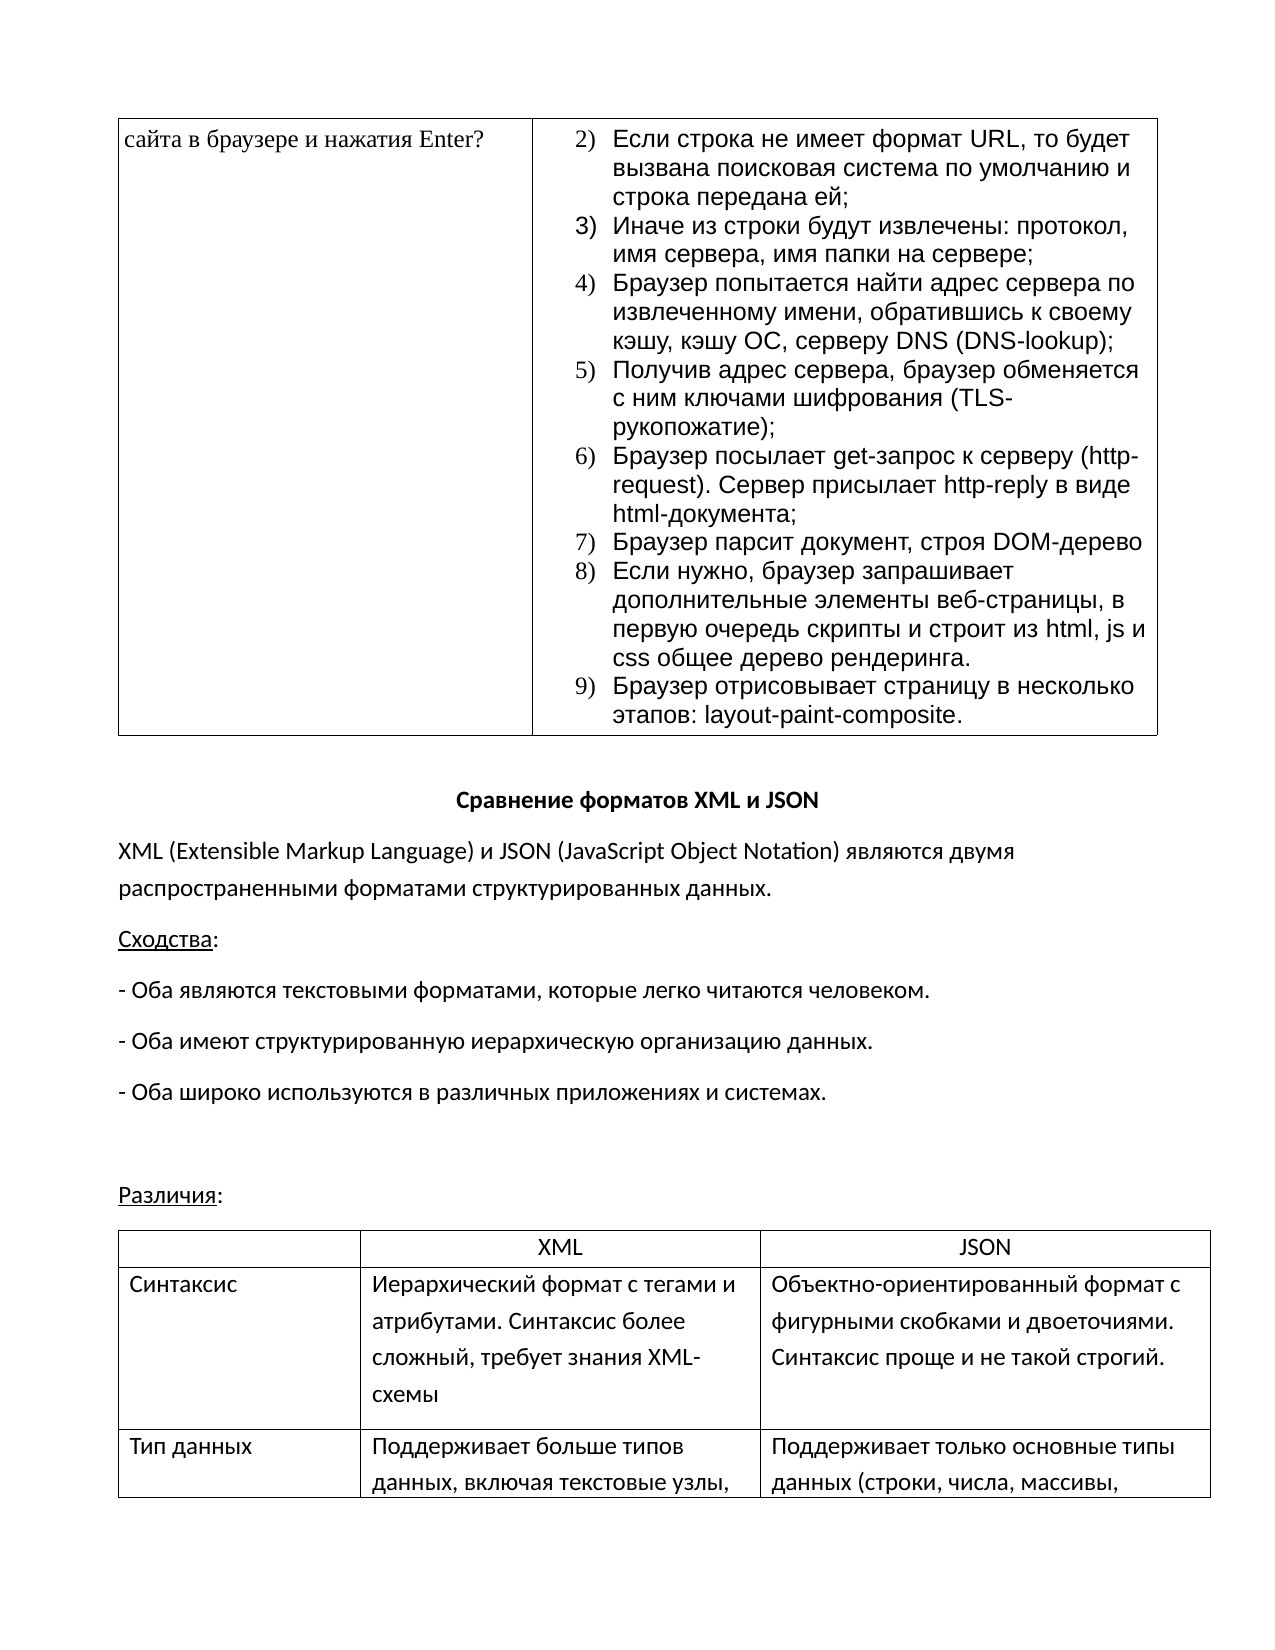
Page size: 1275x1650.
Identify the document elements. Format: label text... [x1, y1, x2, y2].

text XML (Extensible Markup Language) и JSON (JavaScript Object Notation) являются двумя распространенными форматами структурированных данных. [118, 835, 1157, 902]
table_cell Синтаксис [119, 1268, 360, 1429]
table_cell Объектно-ориентированный формат с фигурными скобками и двоеточиями. Синтаксис проще и не такой строгий. [761, 1268, 1210, 1429]
table_header JSON [761, 1231, 1210, 1267]
table_header [119, 1231, 360, 1267]
text - Оба имеют структурированную иерархическую организацию данных. [118, 1025, 1157, 1056]
text - Оба широко используются в различных приложениях и системах. [118, 1076, 1157, 1107]
table_cell Браузер распарсит строку, введенную в строку адреса; Если строка не имеет формат URL, то будет вызвана поисковая система по умолчанию и строка передана ей; Иначе из строки будут извлечены: протокол, имя сервера, имя папки на сервере; Браузер попытается найти адрес сервера по извлеченному имени, обратившись к своему кэшу, кэшу ОС, серверу DNS (DNS-lookup); Получив адрес сервера, браузер обменяется с ним ключами шифрования (TLS-рукопожатие); Браузер посылает get-запрос к серверу (http-request). Сервер присылает http-reply в виде html-документа; Браузер парсит документ, строя DOM-дерево Если нужно, браузер запрашивает дополнительные элементы веб-страницы, в первую очередь скрипты и строит из html, js и css общее дерево рендеринга. Браузер отрисовывает страницу в несколько этапов: layout-paint-composite. [533, 119, 1157, 734]
text Сравнение форматов XML и JSON [118, 784, 1157, 815]
table_cell Тип данных [119, 1430, 360, 1497]
table_cell Иерархический формат с тегами и атрибутами. Синтаксис более сложный, требует знания XML-схемы [361, 1268, 760, 1429]
table_cell Поддерживает больше типов данных, включая текстовые узлы, [361, 1430, 760, 1497]
text Различия: [118, 1179, 1157, 1209]
table_cell сайта в браузере и нажатия Enter? [119, 119, 532, 734]
text Сходства: [118, 923, 1157, 953]
table_header XML [361, 1231, 760, 1267]
table_cell Поддерживает только основные типы данных (строки, числа, массивы, [761, 1430, 1210, 1497]
text - Оба являются текстовыми форматами, которые легко читаются человеком. [118, 974, 1157, 1005]
